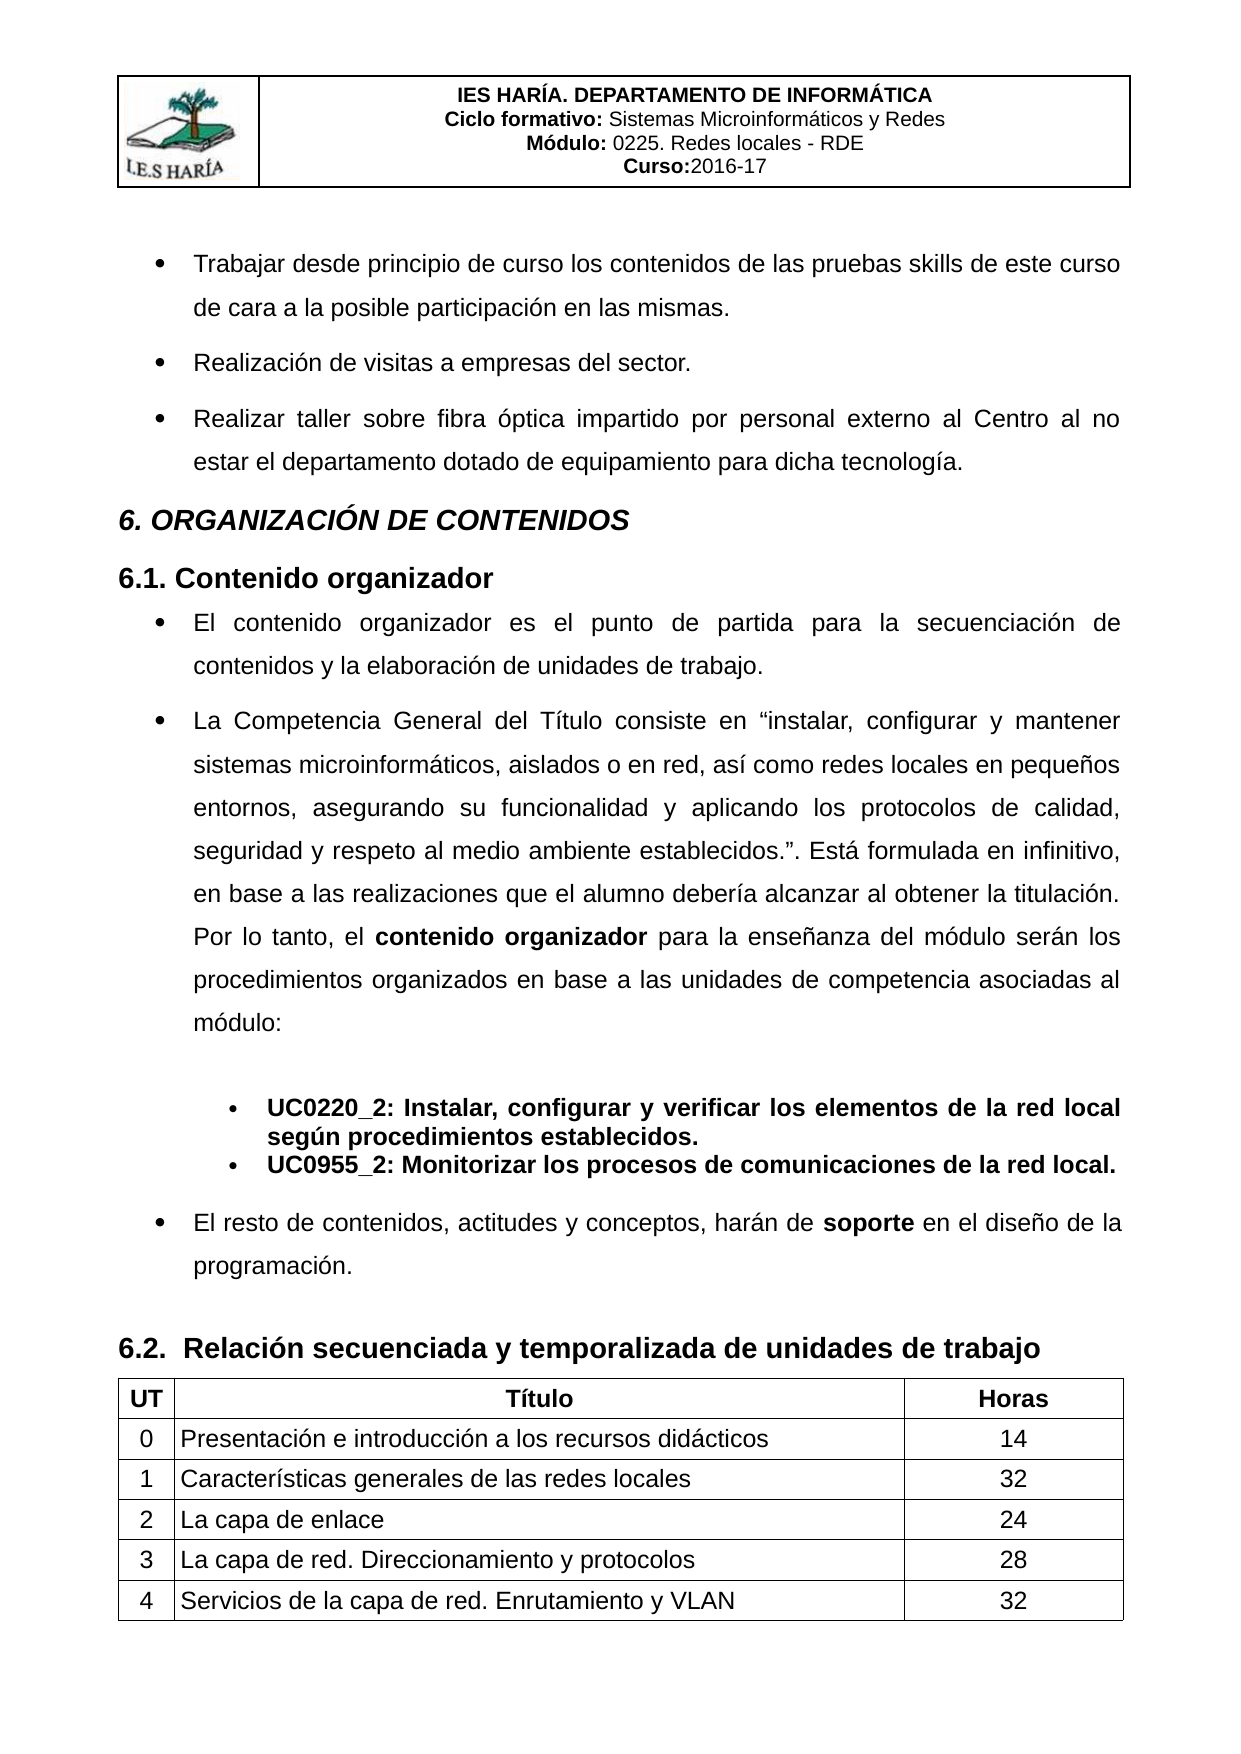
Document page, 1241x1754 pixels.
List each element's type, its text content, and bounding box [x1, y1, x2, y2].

table_cell La capa de enlace [175, 1500, 904, 1539]
subtitle 6.1. Contenido organizador [118, 561, 1122, 595]
table_cell 1 [119, 1460, 174, 1499]
list La Competencia General del Título consiste en “instalar, configurar y mantener sistemas microinformáticos, aislados o en red, así como redes locales en pequeños entornos, asegurando su funcionalidad y aplicando los protocolos de calidad, seguridad y respeto al medio ambiente establecidos.”. Está formulada en infinitivo, en base a las realizaciones que el alumno debería alcanzar al obtener la titulación. Por lo tanto, el contenido organizador para la enseñanza del módulo serán los procedimientos organizados en base a las unidades de competencia asociadas al módulo: [156, 706, 1122, 1037]
table_cell 3 [119, 1540, 174, 1580]
list UC0220_2: Instalar, configurar y verificar los elementos de la red local según procedimientos establecidos. [229, 1093, 1122, 1150]
table_cell 2 [119, 1500, 174, 1539]
table_cell Presentación e introducción a los recursos didácticos [175, 1419, 904, 1458]
table_header Título [175, 1379, 904, 1418]
table_cell 24 [905, 1500, 1123, 1539]
subtitle 6.2. Relación secuenciada y temporalizada de unidades de trabajo [118, 1332, 1122, 1365]
picture [123, 82, 241, 180]
table_cell 0 [119, 1419, 174, 1458]
list El resto de contenidos, actitudes y conceptos, harán de soporte en el diseño de la programación. [156, 1208, 1122, 1280]
table_cell 32 [905, 1581, 1123, 1620]
list El contenido organizador es el punto de partida para la secuenciación de contenidos y la elaboración de unidades de trabajo. [156, 607, 1122, 679]
table_header Horas [905, 1379, 1123, 1418]
list Trabajar desde principio de curso los contenidos de las pruebas skills de este curso de cara a la posible participación en las mismas. [156, 249, 1122, 321]
table_cell 4 [119, 1581, 174, 1620]
table_cell Servicios de la capa de red. Enrutamiento y VLAN [175, 1581, 904, 1620]
table_cell Características generales de las redes locales [175, 1460, 904, 1499]
table_cell 28 [905, 1540, 1123, 1580]
table_cell 32 [905, 1460, 1123, 1499]
list Realización de visitas a empresas del sector. [156, 348, 1122, 377]
list Realizar taller sobre fibra óptica impartido por personal externo al Centro al no estar el departamento dotado de equipamiento para dicha tecnología. [156, 404, 1122, 476]
subtitle 6. ORGANIZACIÓN DE CONTENIDOS [118, 503, 1122, 536]
table_cell 14 [905, 1419, 1123, 1458]
table_header UT [119, 1379, 174, 1418]
list UC0955_2: Monitorizar los procesos de comunicaciones de la red local. [229, 1150, 1122, 1179]
table_cell La capa de red. Direccionamiento y protocolos [175, 1540, 904, 1580]
